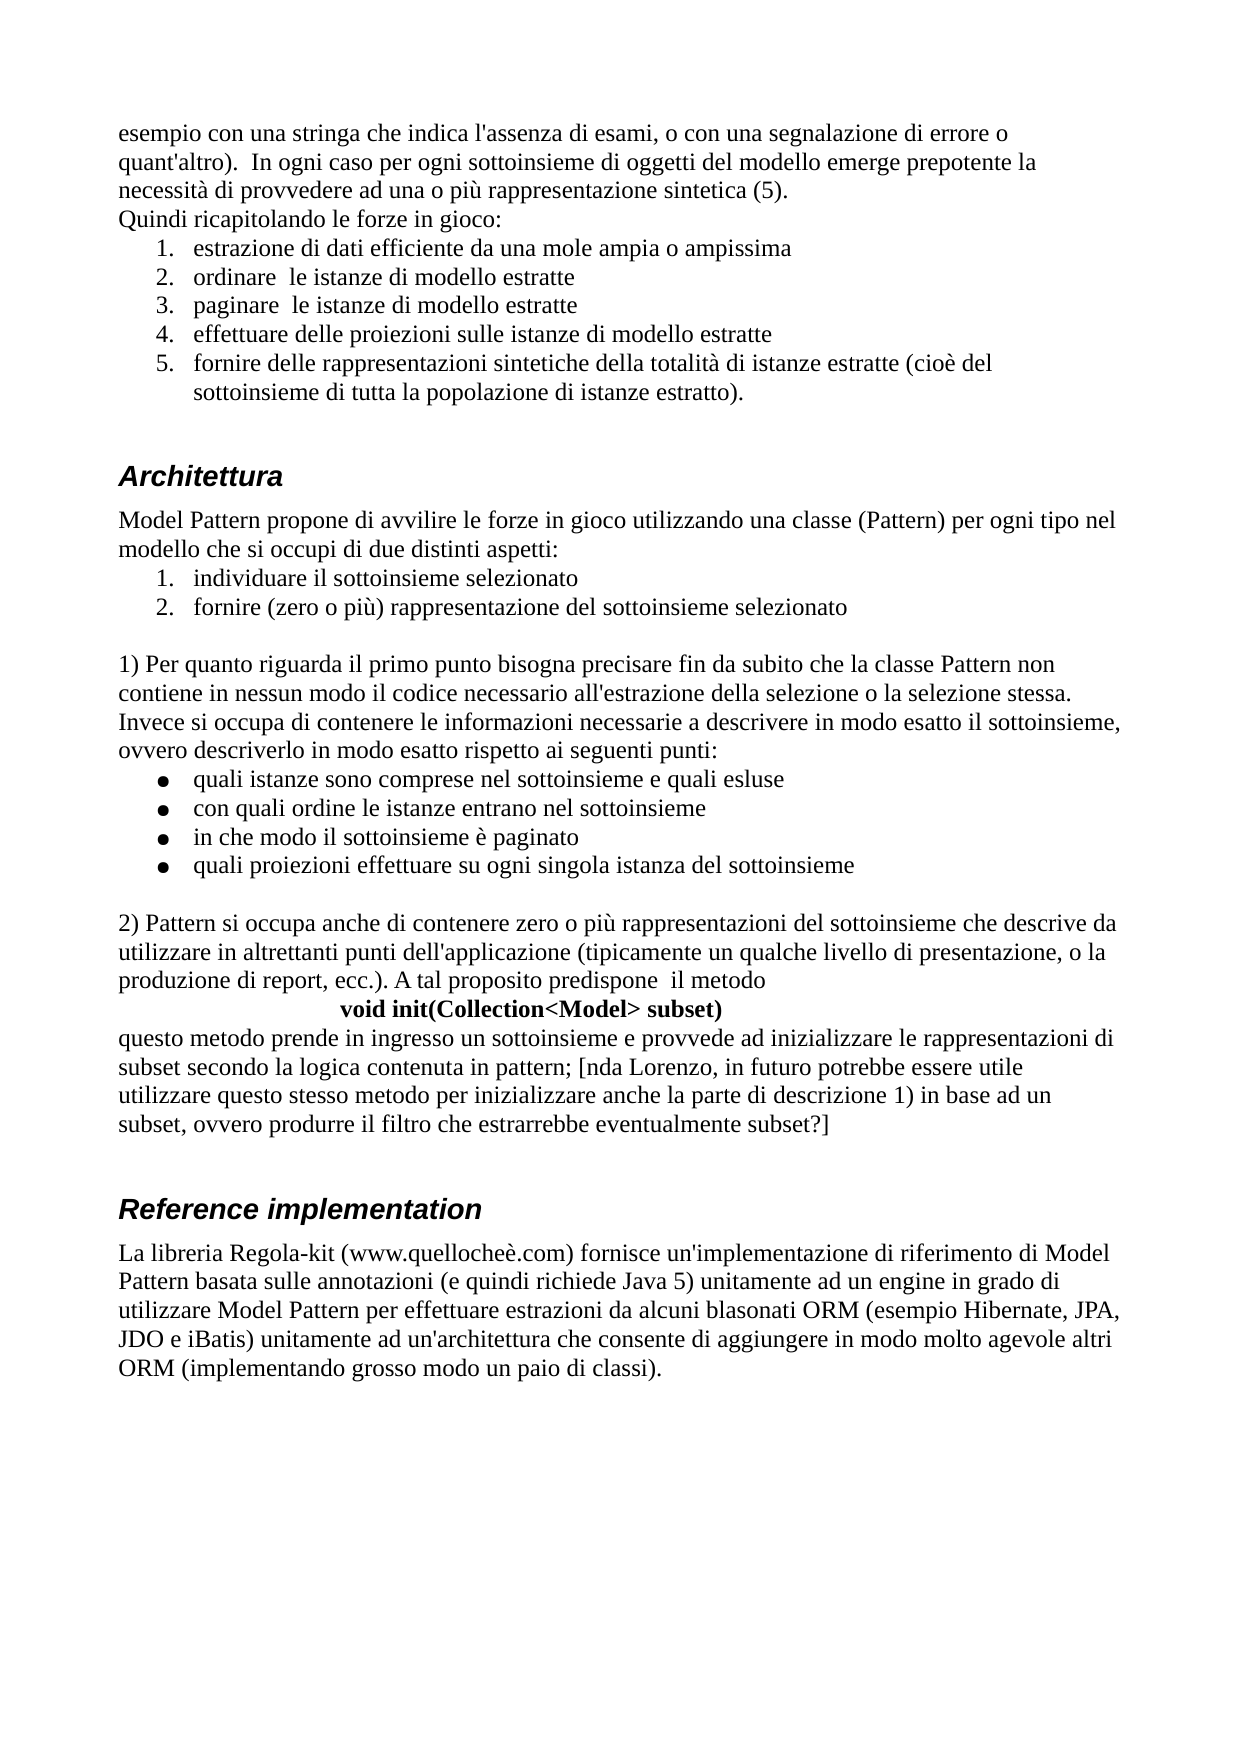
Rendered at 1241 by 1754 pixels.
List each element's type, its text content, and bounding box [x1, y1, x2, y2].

list in che modo il sottoinsieme è paginato [156, 822, 1122, 850]
text 2) Pattern si occupa anche di contenere zero o più rappresentazioni del sottoinsieme che descrive da utilizzare in altrettanti punti dell'applicazione (tipicamente un qualche livello di presentazione, o la produzione di report, ecc.). A tal proposito predispone il metodo [118, 908, 1122, 994]
list fornire (zero o più) rappresentazione del sottoinsieme selezionato [156, 592, 1122, 620]
list quali proiezioni effettuare su ogni singola istanza del sottoinsieme [156, 850, 1122, 879]
list ordinare le istanze di modello estratte [156, 262, 1122, 291]
list estrazione di dati efficiente da una mole ampia o ampissima [156, 233, 1122, 262]
text questo metodo prende in ingresso un sottoinsieme e provvede ad inizializzare le rappresentazioni di subset secondo la logica contenuta in pattern; [nda Lorenzo, in futuro potrebbe essere utile utilizzare questo stesso metodo per inizializzare anche la parte di descrizione 1) in base ad un subset, ovvero produrre il filtro che estrarrebbe eventualmente subset?] [118, 1023, 1122, 1138]
text 1) Per quanto riguarda il primo punto bisogna precisare fin da subito che la classe Pattern non contiene in nessun modo il codice necessario all'estrazione della selezione o la selezione stessa. Invece si occupa di contenere le informazioni necessarie a descrivere in modo esatto il sottoinsieme, ovvero descriverlo in modo esatto rispetto ai seguenti punti: [118, 649, 1122, 764]
text Model Pattern propone di avvilire le forze in gioco utilizzando una classe (Pattern) per ogni tipo nel modello che si occupi di due distinti aspetti: [118, 505, 1122, 563]
text void init(Collection<Model> subset) [118, 994, 1122, 1023]
subtitle Architettura [118, 459, 1122, 493]
list fornire delle rappresentazioni sintetiche della totalità di istanze estratte (cioè del sottoinsieme di tutta la popolazione di istanze estratto). [156, 348, 1122, 406]
text esempio con una stringa che indica l'assenza di esami, o con una segnalazione di errore o quant'altro). In ogni caso per ogni sottoinsieme di oggetti del modello emerge prepotente la necessità di provvedere ad una o più rappresentazione sintetica (5). [118, 118, 1122, 204]
subtitle Reference implementation [118, 1192, 1122, 1225]
text Quindi ricapitolando le forze in gioco: [118, 204, 1122, 233]
text La libreria Regola-kit (www.quellocheè.com) fornisce un'implementazione di riferimento di Model Pattern basata sulle annotazioni (e quindi richiede Java 5) unitamente ad un engine in grado di utilizzare Model Pattern per effettuare estrazioni da alcuni blasonati ORM (esempio Hibernate, JPA, JDO e iBatis) unitamente ad un'architettura che consente di aggiungere in modo molto agevole altri ORM (implementando grosso modo un paio di classi). [118, 1238, 1122, 1381]
list paginare le istanze di modello estratte [156, 291, 1122, 319]
list quali istanze sono comprese nel sottoinsieme e quali esluse [156, 764, 1122, 793]
list individuare il sottoinsieme selezionato [156, 563, 1122, 592]
list effettuare delle proiezioni sulle istanze di modello estratte [156, 319, 1122, 348]
list con quali ordine le istanze entrano nel sottoinsieme [156, 793, 1122, 822]
